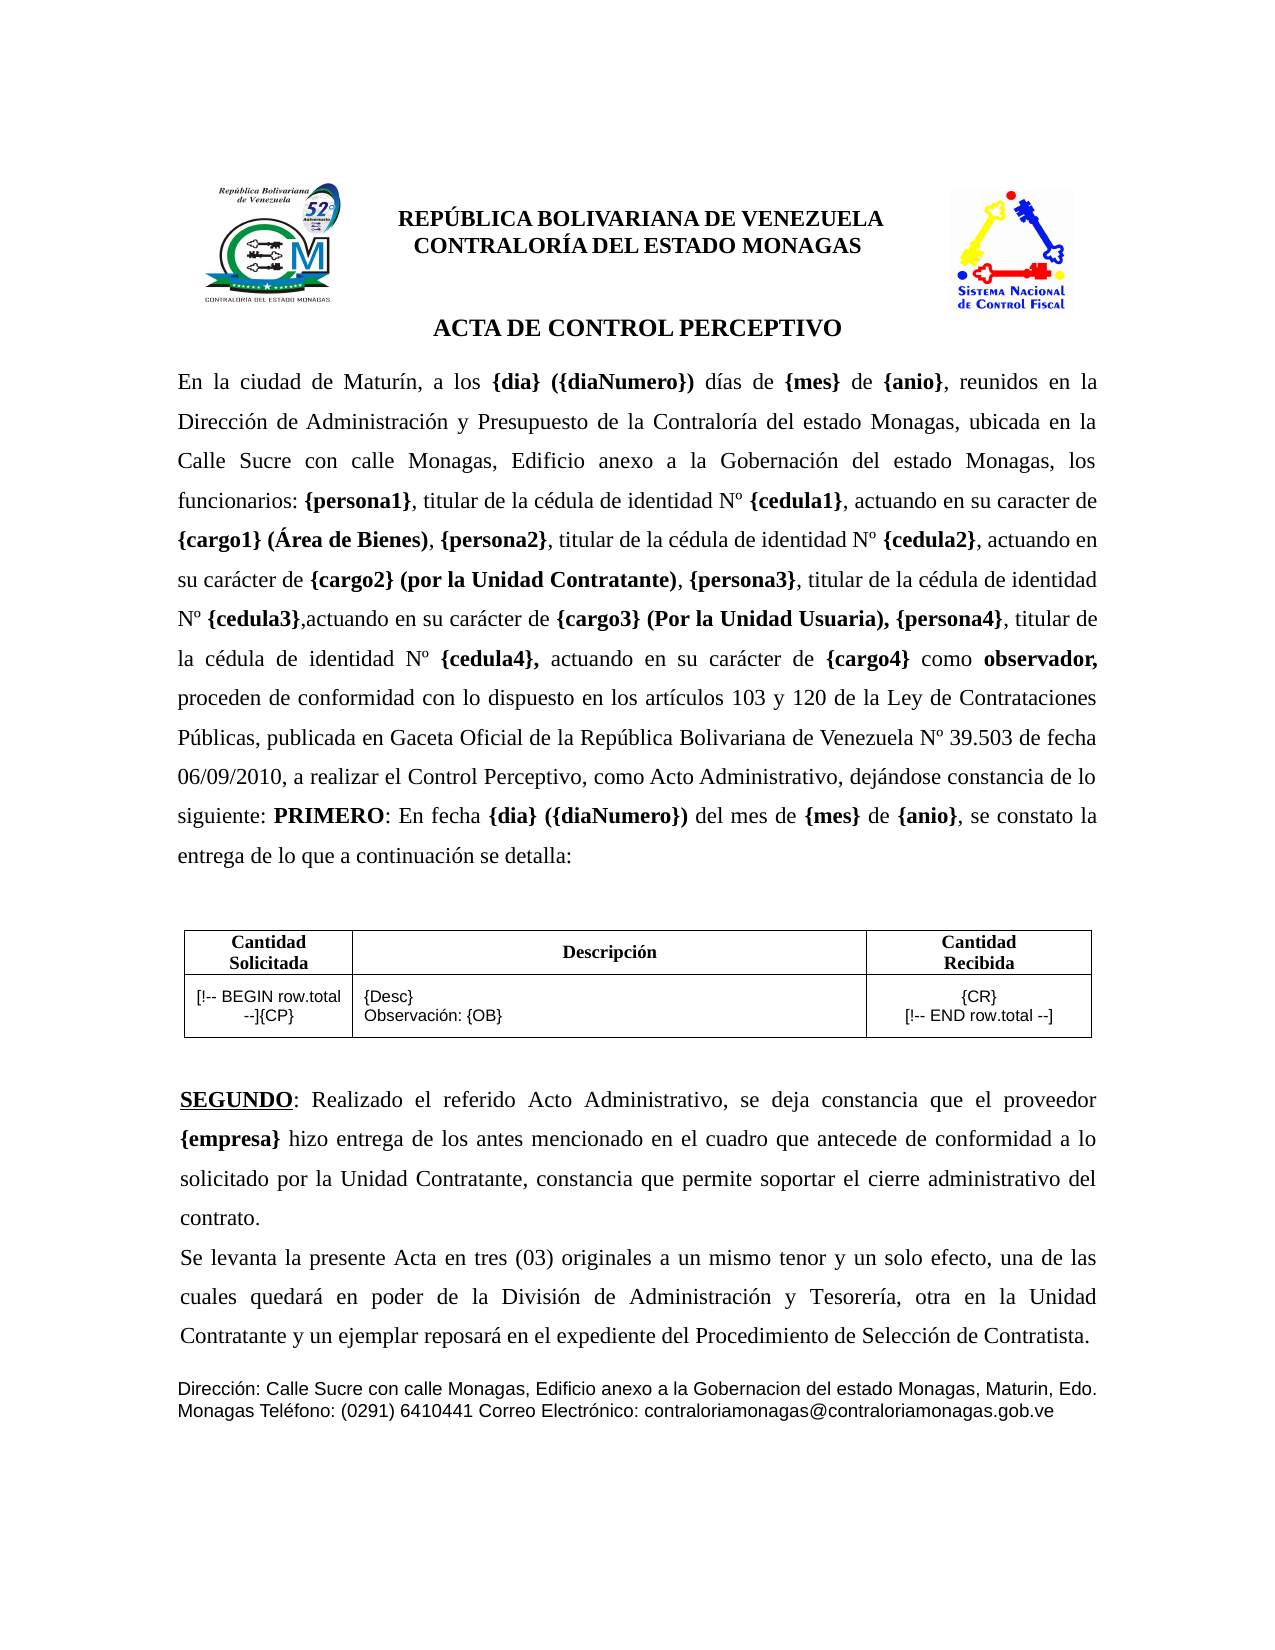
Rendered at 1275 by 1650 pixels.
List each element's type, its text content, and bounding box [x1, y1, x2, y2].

text Se levanta la presente Acta en tres (03) originales a un mismo tenor y un solo efecto, una de las cuales quedará en poder de la División de Administración y Tesorería, otra en la Unidad Contratante y un ejemplar reposará en el expediente del Procedimiento de Selección de Contratista. [180, 1244, 1098, 1349]
text En la ciudad de Maturín, a los {dia} ({diaNumero}) días de {mes} de {anio}, reunidos en la Dirección de Administración y Presupuesto de la Contraloría del estado Monagas, ubicada en la Calle Sucre con calle Monagas, Edificio anexo a la Gobernación del estado Monagas, los funcionarios: {persona1}, titular de la cédula de identidad Nº {cedula1}, actuando en su caracter de {cargo1} (Área de Bienes), {persona2}, titular de la cédula de identidad Nº {cedula2}, actuando en su carácter de {cargo2} (por la Unidad Contratante), {persona3}, titular de la cédula de identidad Nº {cedula3},actuando en su carácter de {cargo3} (Por la Unidad Usuaria), {persona4}, titular de la cédula de identidad Nº {cedula4}, actuando en su carácter de {cargo4} como observador, proceden de conformidad con lo dispuesto en los artículos 103 y 120 de la Ley de Contrataciones Públicas, publicada en Gaceta Oficial de la República Bolivariana de Venezuela Nº 39.503 de fecha 06/09/2010, a realizar el Control Perceptivo, como Acto Administrativo, dejándose constancia de lo siguiente: PRIMERO: En fecha {dia} ({diaNumero}) del mes de {mes} de {anio}, se constato la entrega de lo que a continuación se detalla: [177, 368, 1098, 868]
picture [948, 188, 1076, 312]
text ACTA DE CONTROL PERCEPTIVO [177, 313, 1098, 342]
table_cell {Desc} Observación: {OB} [353, 975, 866, 1037]
text SEGUNDO: Realizado el referido Acto Administrativo, se deja constancia que el proveedor {empresa} hizo entrega de los antes mencionado en el cuadro que antecede de conformidad a lo solicitado por la Unidad Contratante, constancia que permite soportar el cierre administrativo del contrato. [180, 1086, 1098, 1231]
picture [182, 171, 363, 314]
table_header Descripción [353, 931, 866, 974]
table_header Cantidad Solicitada [185, 931, 352, 974]
table_cell {CR} [!-- END row.total --] [867, 975, 1091, 1037]
table_cell [!-- BEGIN row.total --]{CP} [185, 975, 352, 1037]
table_header Cantidad Recibida [867, 931, 1091, 974]
